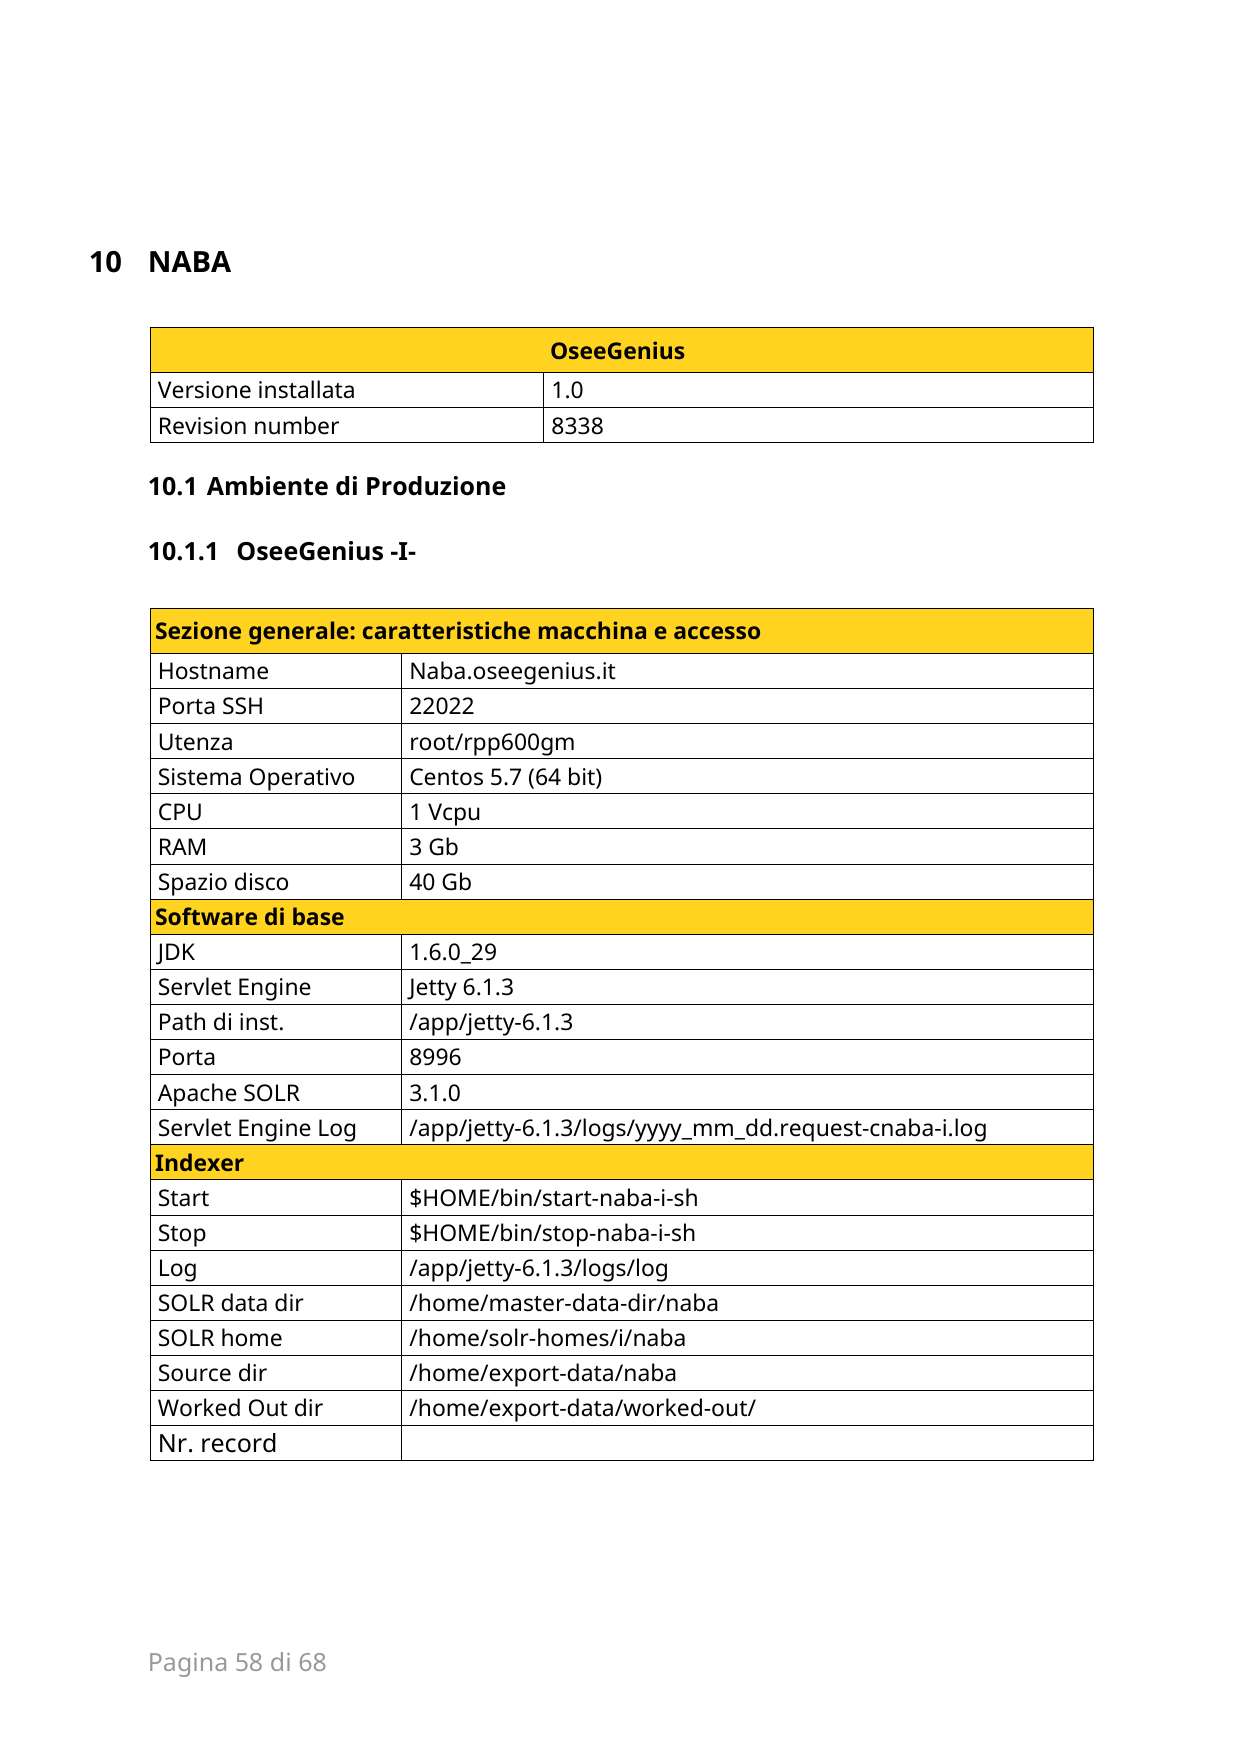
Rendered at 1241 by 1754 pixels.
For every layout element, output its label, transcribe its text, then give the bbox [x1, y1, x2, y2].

table_cell 1.6.0_29 [402, 935, 1093, 969]
table_cell Porta SSH [151, 689, 401, 723]
table_cell 40 Gb [402, 865, 1093, 898]
table_cell 3.1.0 [402, 1075, 1093, 1109]
table_cell 8996 [402, 1040, 1093, 1074]
table_cell 22022 [402, 689, 1093, 723]
table_cell 8338 [544, 408, 1093, 442]
table_cell 1 Vcpu [402, 794, 1093, 828]
table_header OseeGenius [151, 328, 1093, 372]
table_cell root/rpp600gm [402, 724, 1093, 758]
table_cell /home/export-data/worked-out/ [402, 1391, 1093, 1425]
table_cell Worked Out dir [151, 1391, 401, 1425]
table_cell Software di base [151, 900, 1093, 934]
table_cell /home/solr-homes/i/naba [402, 1321, 1093, 1355]
table_cell RAM [151, 829, 401, 863]
table_cell /app/jetty-6.1.3/logs/yyyy_mm_dd.request-cnaba-i.log [402, 1110, 1093, 1144]
table_cell Hostname [151, 654, 401, 688]
table_cell $HOME/bin/stop-naba-i-sh [402, 1216, 1093, 1249]
table_cell /app/jetty-6.1.3/logs/log [402, 1251, 1093, 1285]
table_cell CPU [151, 794, 401, 828]
subtitle NABA [88, 241, 1093, 281]
table_cell SOLR data dir [151, 1286, 401, 1320]
table_cell Jetty 6.1.3 [402, 970, 1093, 1004]
table_cell Source dir [151, 1356, 401, 1390]
table_cell Sistema Operativo [151, 759, 401, 793]
table_cell Path di inst. [151, 1005, 401, 1039]
table_header Sezione generale: caratteristiche macchina e accesso [151, 609, 1093, 653]
table_cell Naba.oseegenius.it [402, 654, 1093, 688]
table_cell /home/export-data/naba [402, 1356, 1093, 1390]
table_cell SOLR home [151, 1321, 401, 1355]
subtitle OseeGenius -I- [148, 534, 1093, 568]
table_cell Indexer [151, 1145, 1093, 1179]
table_cell Apache SOLR [151, 1075, 401, 1109]
table_cell /home/master-data-dir/naba [402, 1286, 1093, 1320]
table_cell JDK [151, 935, 401, 969]
table_cell /app/jetty-6.1.3 [402, 1005, 1093, 1039]
table_cell Log [151, 1251, 401, 1285]
table_cell Start [151, 1180, 401, 1214]
table_cell Servlet Engine Log [151, 1110, 401, 1144]
table_cell Spazio disco [151, 865, 401, 898]
table_cell Servlet Engine [151, 970, 401, 1004]
table_cell [402, 1426, 1093, 1460]
table_cell Utenza [151, 724, 401, 758]
table_cell Nr. record [151, 1426, 401, 1460]
table_cell Stop [151, 1216, 401, 1249]
table_cell Centos 5.7 (64 bit) [402, 759, 1093, 793]
table_cell Revision number [151, 408, 543, 442]
table_cell $HOME/bin/start-naba-i-sh [402, 1180, 1093, 1214]
subtitle Ambiente di Produzione [148, 468, 1093, 502]
table_cell 3 Gb [402, 829, 1093, 863]
table_cell 1.0 [544, 373, 1093, 407]
table_cell Versione installata [151, 373, 543, 407]
table_cell Porta [151, 1040, 401, 1074]
